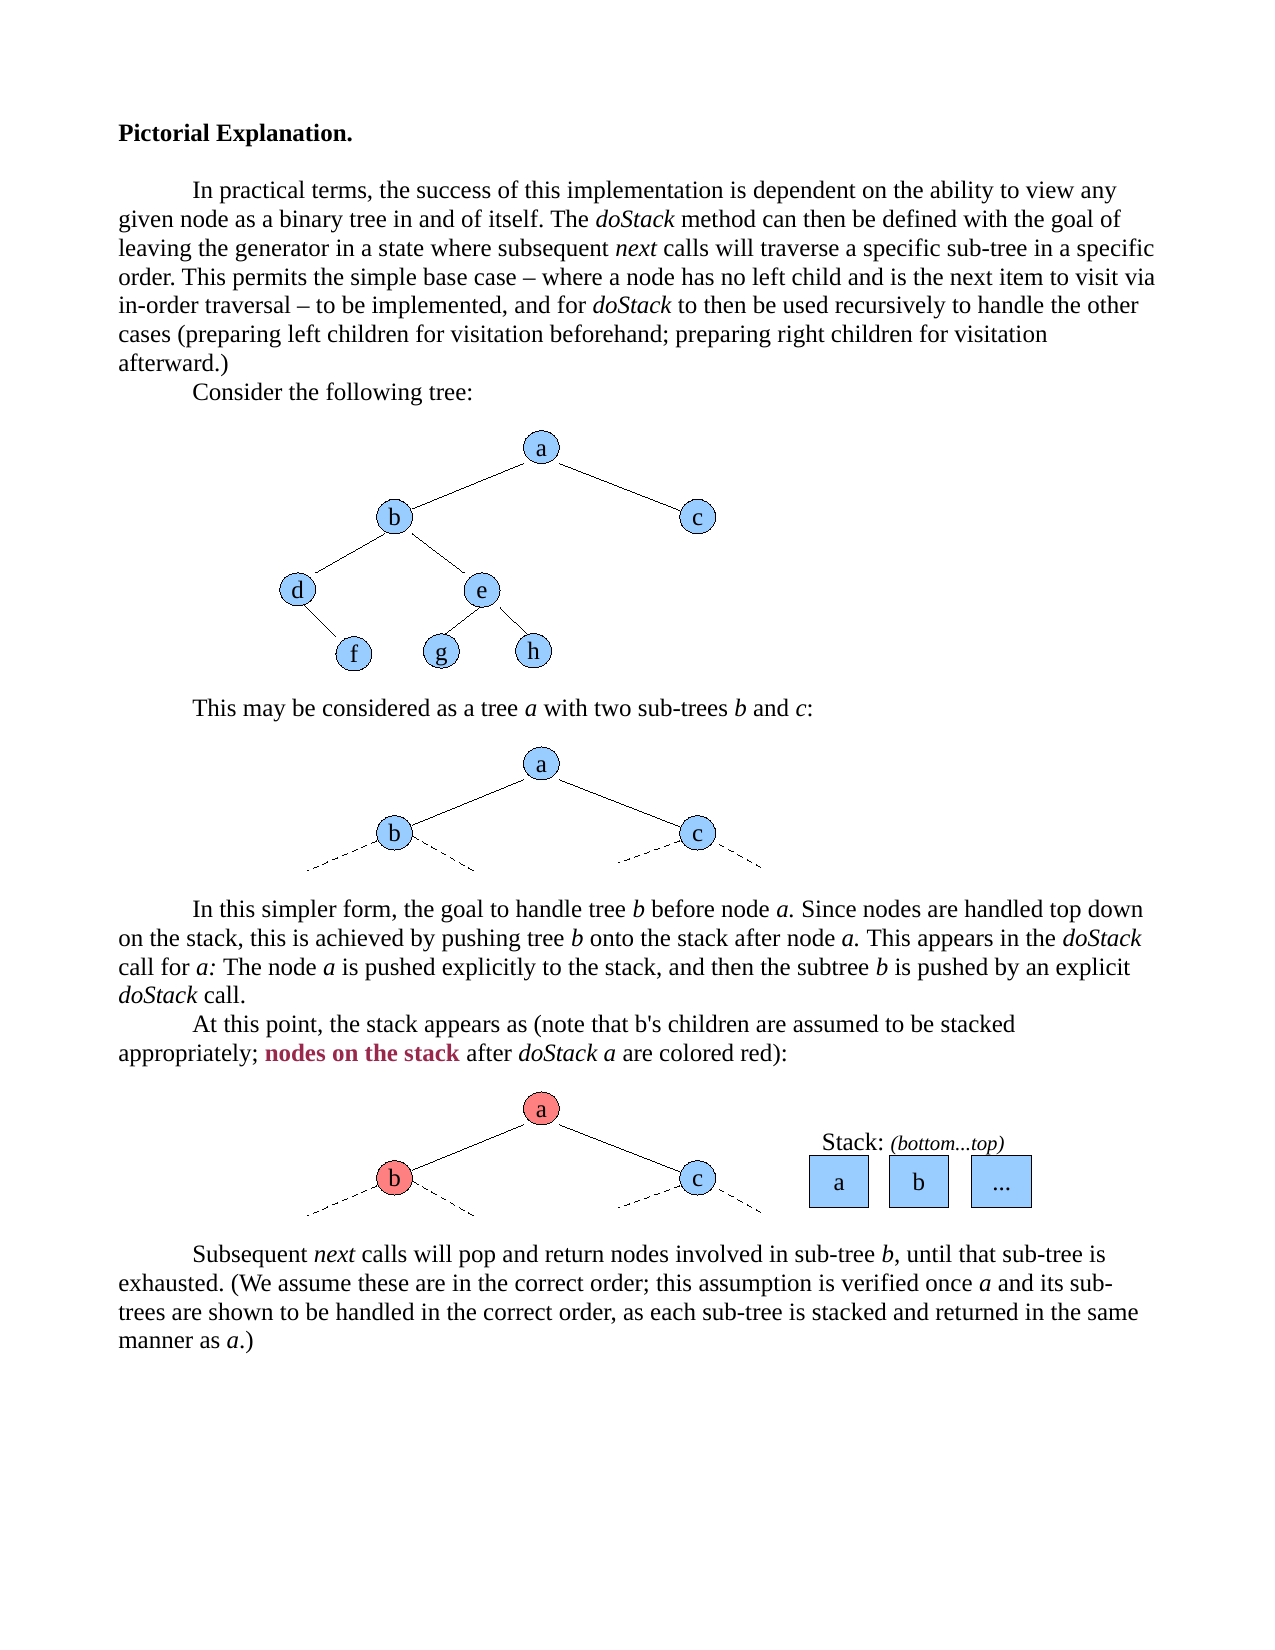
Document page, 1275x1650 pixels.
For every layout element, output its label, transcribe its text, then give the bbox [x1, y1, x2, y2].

text In practical terms, the success of this implementation is dependent on the ability to view any given node as a binary tree in and of itself. The doStack method can then be defined with the goal of leaving the generator in a state where subsequent next calls will traverse a specific sub-tree in a specific order. This permits the simple base case – where a node has no left child and is the next item to visit via in-order traversal – to be implemented, and for doStack to then be used recursively to handle the other cases (preparing left children for visitation beforehand; preparing right children for visitation afterward.) [118, 176, 1157, 377]
text At this point, the stack appears as (note that b's children are assumed to be stacked appropriately; nodes on the stack after doStack a are colored red): [118, 1009, 1157, 1067]
text In this simpler form, the goal to handle tree b before node a. Since nodes are handled top down on the stack, this is achieved by pushing tree b onto the stack after node a. This appears in the doStack call for a: The node a is pushed explicitly to the stack, and then the subtree b is pushed by an explicit doStack call. [118, 894, 1157, 1009]
text Consider the following tree: [118, 377, 1157, 406]
text This may be considered as a tree a with two sub-trees b and c: [118, 693, 1157, 722]
text Pictorial Explanation. [118, 118, 1157, 147]
text Subsequent next calls will pop and return nodes involved in sub-tree b, until that sub-tree is exhausted. (We assume these are in the correct order; this assumption is verified once a and its sub-trees are shown to be handled in the correct order, as each sub-tree is stacked and returned in the same manner as a.) [118, 1239, 1157, 1354]
